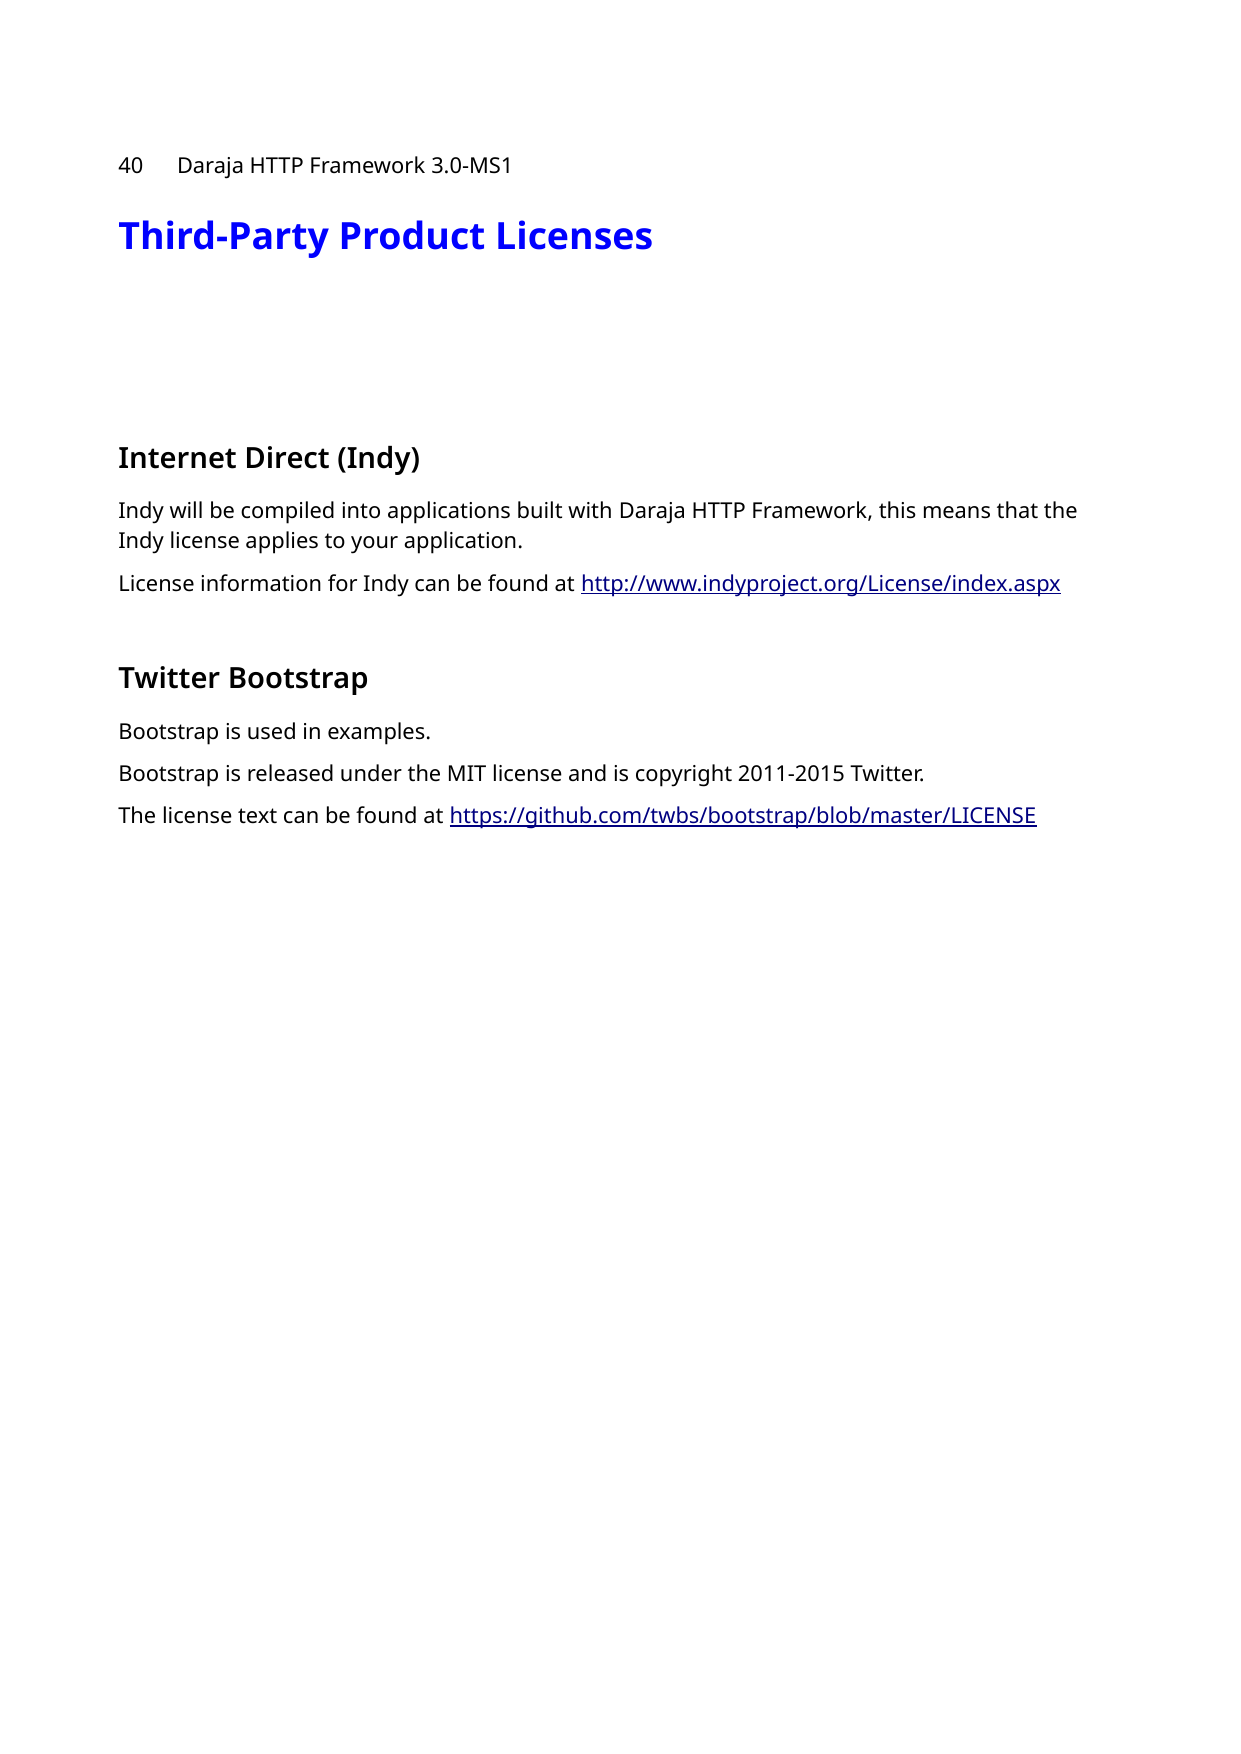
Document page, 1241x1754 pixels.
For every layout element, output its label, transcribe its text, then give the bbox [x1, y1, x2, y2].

text The license text can be found at https://github.com/twbs/bootstrap/blob/master/LICENSE [118, 800, 1122, 830]
text Indy will be compiled into applications built with Daraja HTTP Framework, this means that the Indy license applies to your application. [118, 496, 1122, 555]
text Bootstrap is released under the MIT license and is copyright 2011-2015 Twitter. [118, 758, 1122, 788]
subtitle Internet Direct (Indy) [118, 437, 1122, 477]
text Bootstrap is used in examples. [118, 716, 1122, 745]
subtitle Twitter Bootstrap [118, 658, 1122, 697]
text License information for Indy can be found at http://www.indyproject.org/License/index.aspx [118, 568, 1122, 597]
subtitle Third-Party Product Licenses [118, 209, 1122, 260]
